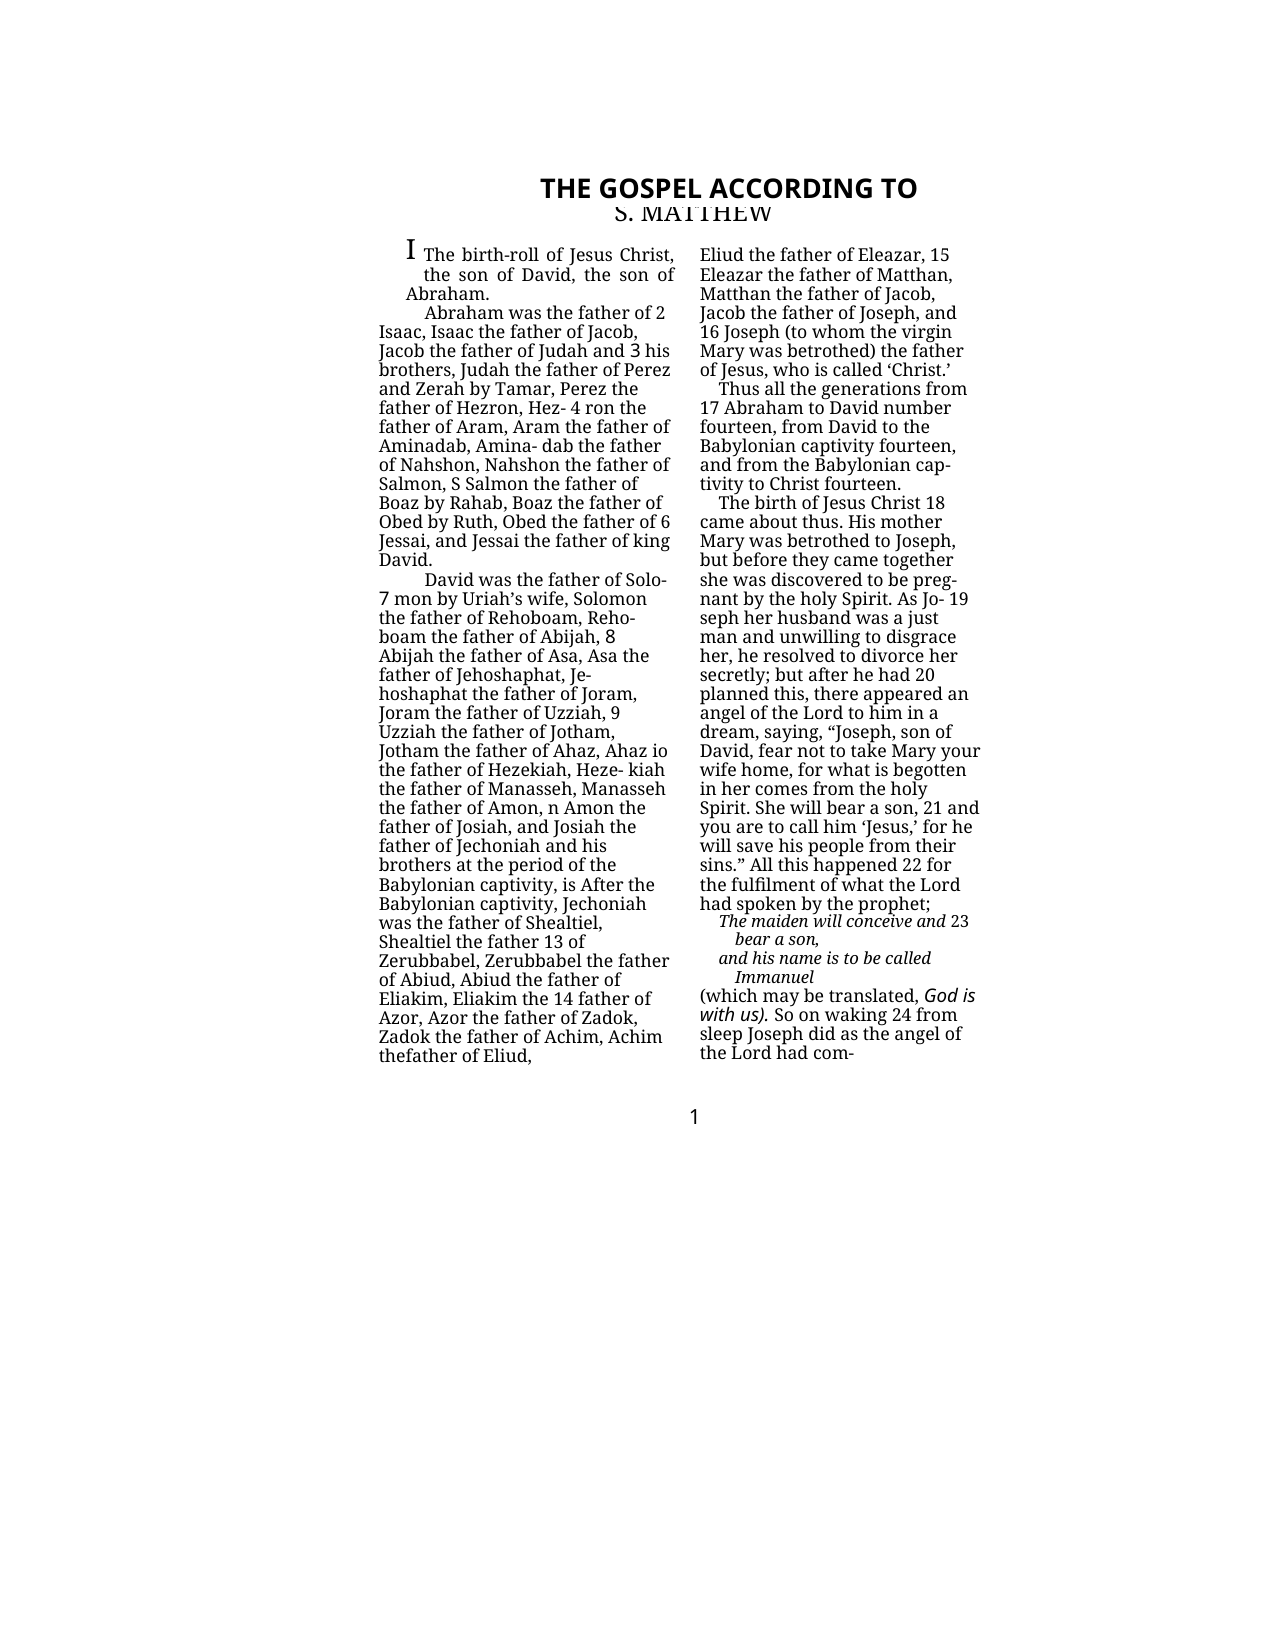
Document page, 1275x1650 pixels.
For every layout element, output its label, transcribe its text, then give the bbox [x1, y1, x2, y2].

text Abraham was the father of 2 Isaac, Isaac the father of Jacob, Jacob the father of Judah and 3 his brothers, Judah the father of Perez and Zerah by Tamar, Perez the father of Hezron, Hez- 4 ron the father of Aram, Aram the father of Aminadab, Amina- dab the father of Nahshon, Nahshon the father of Salmon, S Salmon the father of Boaz by Rahab, Boaz the father of Obed by Ruth, Obed the father of 6 Jessai, and Jessai the father of king David. [378, 304, 674, 571]
text and his name is to be called Immanuel [718, 949, 981, 987]
text (which may be translated, God is with us). So on waking 24 from sleep Joseph did as the angel of the Lord had com- [699, 987, 981, 1063]
text David was the father of Solo- 7 mon by Uriah’s wife, Solomon the father of Rehoboam, Reho- boam the father of Abijah, 8 Abijah the father of Asa, Asa the father of Jehoshaphat, Je- hoshaphat the father of Joram, Joram the father of Uzziah, 9 Uzziah the father of Jotham, Jotham the father of Ahaz, Ahaz io the father of Hezekiah, Heze- kiah the father of Manasseh, Manasseh the father of Amon, n Amon the father of Josiah, and Josiah the father of Jechoniah and his brothers at the period of the Babylonian captivity, is After the Babylonian cap­tivity, Jechoniah was the father of Shealtiel, Shealtiel the father 13 of Zerubbabel, Zerubbabel the father of Abiud, Abiud the father of Eliakim, Eliakim the 14 father of Azor, Azor the father of Zadok, Zadok the father of Achim, Achim thefather of Eliud, [378, 571, 674, 1066]
text The maiden will conceive and 23 bear a son, [718, 914, 981, 949]
text IThe birth-roll of Jesus Christ, the son of David, the son of Abraham. [406, 247, 674, 304]
text Thus all the generations from 17 Abraham to David number fourteen, from David to the Babylonian captivity fourteen, and from the Babylonian cap­tivity to Christ fourteen. [699, 380, 981, 494]
text The birth of Jesus Christ 18 came about thus. His mother Mary was betrothed to Joseph, but before they came together she was discovered to be preg­nant by the holy Spirit. As Jo- 19 seph her husband was a just man and unwilling to disgrace her, he resolved to divorce her secretly; but after he had 20 planned this, there appeared an angel of the Lord to him in a dream, saying, “Joseph, son of David, fear not to take Mary your wife home, for what is be­gotten in her comes from the holy Spirit. She will bear a son, 21 and you are to call him ‘Jesus,’ for he will save his people from their sins.” All this happened 22 for the fulfilment of what the Lord had spoken by the prophet; [699, 494, 981, 914]
subtitle S. MATTHEW [389, 201, 999, 226]
text Eliud the father of Eleazar, 15 Eleazar the father of Matthan, Matthan the father of Jacob, Jacob the father of Joseph, and 16 Joseph (to whom the virgin Mary was betrothed) the father of Jesus, who is called ‘Christ.’ [699, 247, 981, 380]
